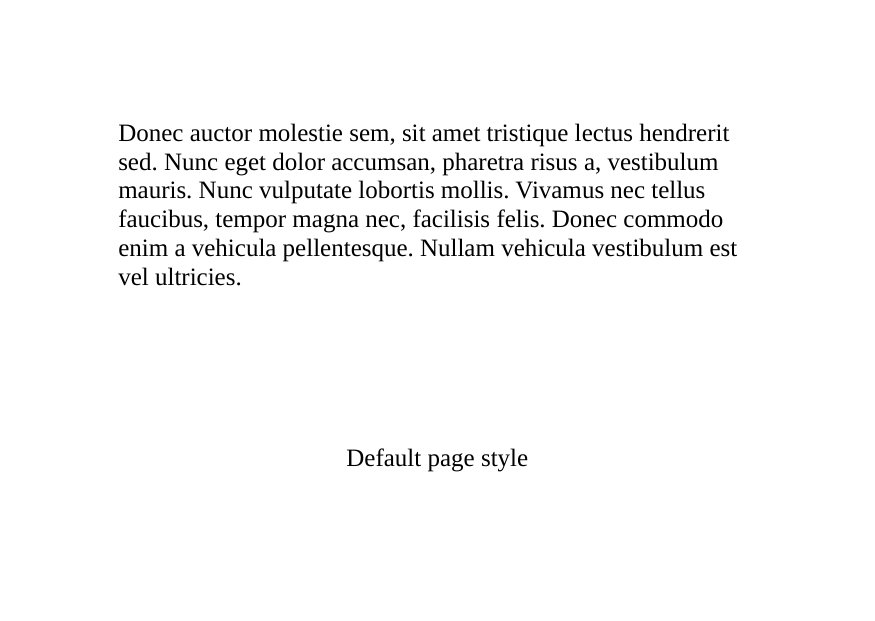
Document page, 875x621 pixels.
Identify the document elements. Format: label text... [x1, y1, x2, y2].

text Donec auctor molestie sem, sit amet tristique lectus hendrerit sed. Nunc eget dolor accumsan, pharetra risus a, vestibulum mauris. Nunc vulputate lobortis mollis. Vivamus nec tellus faucibus, tempor magna nec, facilisis felis. Donec commodo enim a vehicula pellentesque. Nullam vehicula vestibulum est vel ultricies. [118, 118, 756, 291]
